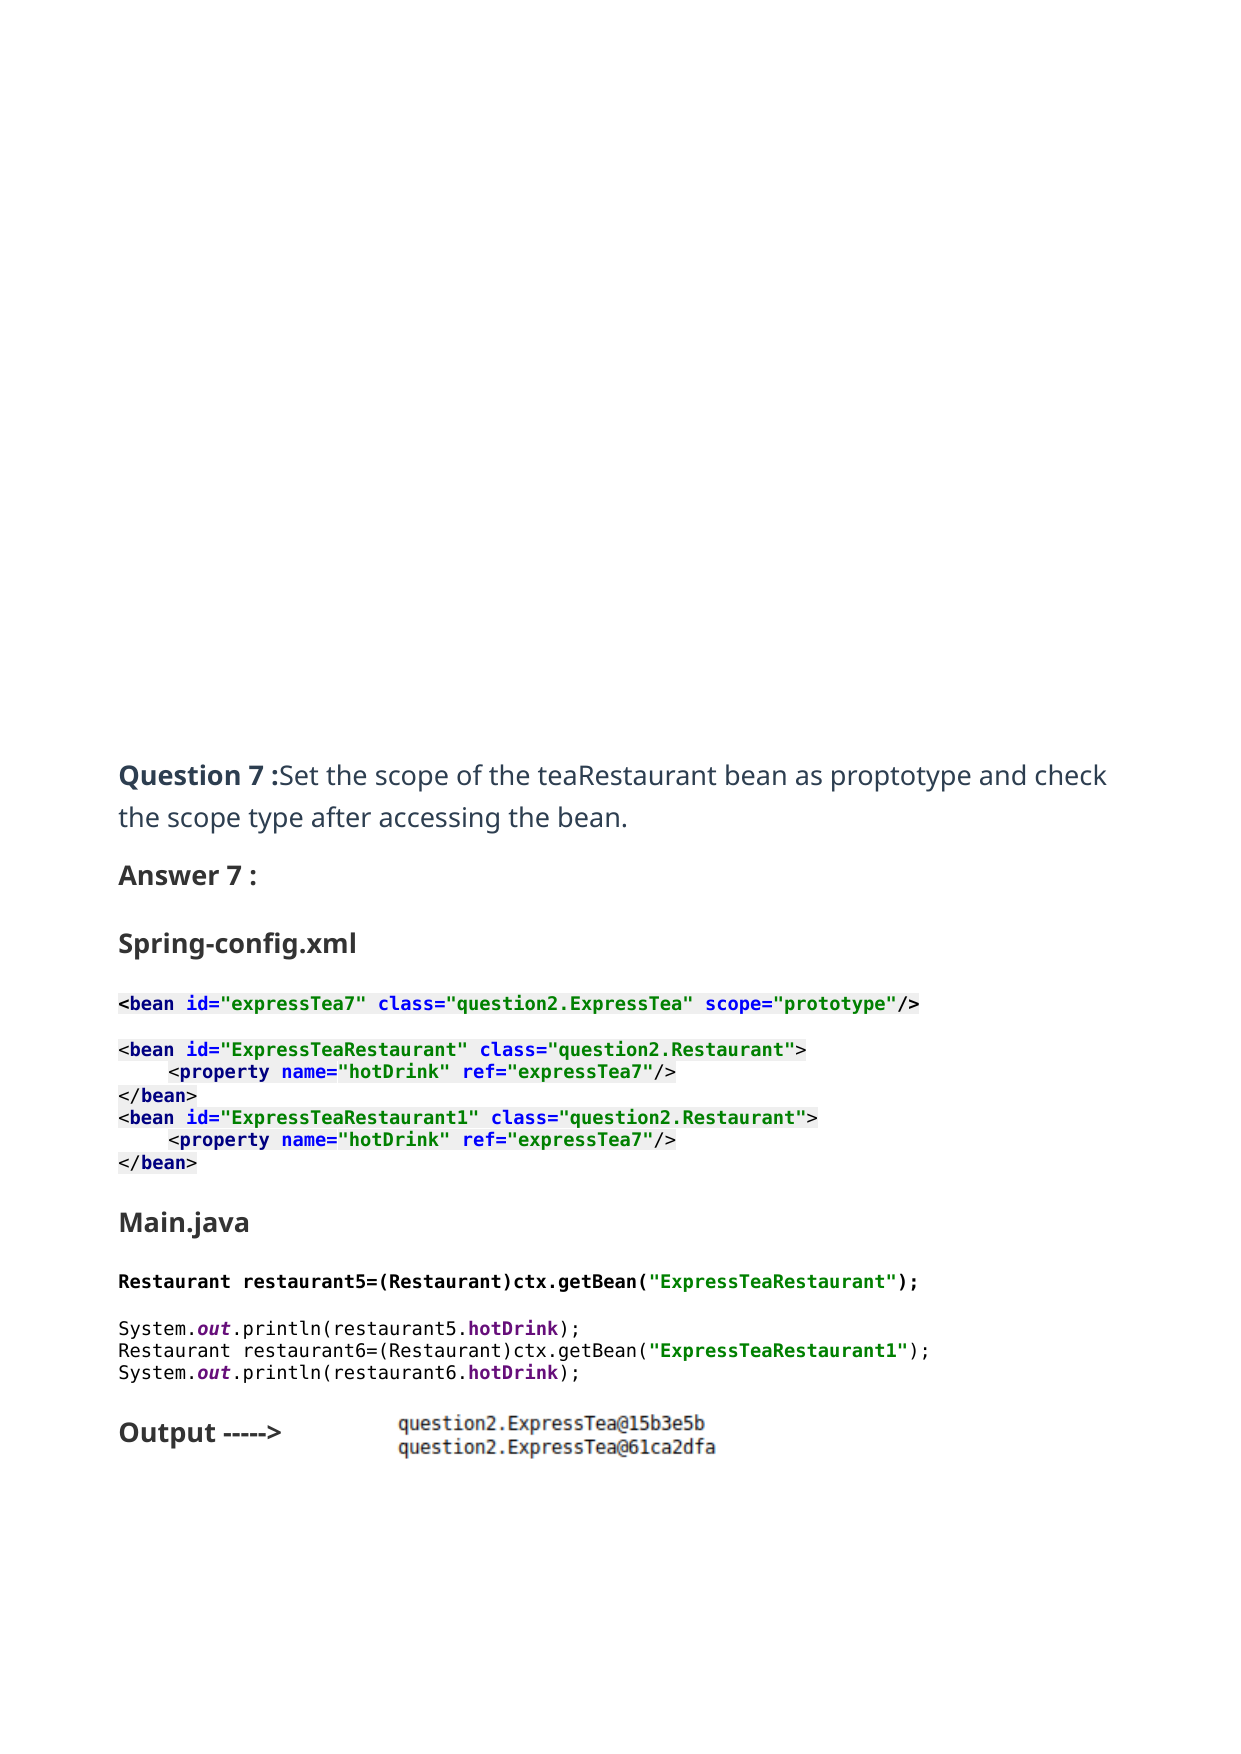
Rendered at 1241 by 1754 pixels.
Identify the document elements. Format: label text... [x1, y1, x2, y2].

text System.out.println(restaurant6.hotDrink); [118, 1362, 1122, 1384]
text Output -----> [118, 1413, 395, 1450]
text </bean> [118, 1152, 1122, 1174]
text <bean id="expressTea7" class="question2.ExpressTea" scope="prototype"/> [118, 993, 1122, 1014]
text Restaurant restaurant6=(Restaurant)ctx.getBean("ExpressTeaRestaurant1"); [118, 1340, 1122, 1362]
text </bean> [118, 1085, 1122, 1107]
text Spring-config.xml [118, 925, 1122, 962]
text Restaurant restaurant5=(Restaurant)ctx.getBean("ExpressTeaRestaurant"); [118, 1271, 1122, 1293]
text <bean id="ExpressTeaRestaurant" class="question2.Restaurant"> [118, 1039, 1122, 1061]
text <property name="hotDrink" ref="expressTea7"/> [118, 1061, 1122, 1085]
text <bean id="ExpressTeaRestaurant1" class="question2.Restaurant"> [118, 1107, 1122, 1128]
text System.out.println(restaurant5.hotDrink); [118, 1318, 1122, 1340]
text Main.java [118, 1203, 1122, 1240]
text <property name="hotDrink" ref="expressTea7"/> [118, 1128, 1122, 1152]
text [849, 1413, 1122, 1450]
picture [395, 1413, 849, 1462]
text Question 7 :Set the scope of the teaRestaurant bean as proptotype and check the scope type after accessing the bean. [118, 756, 1122, 836]
text Answer 7 : [118, 857, 1122, 894]
